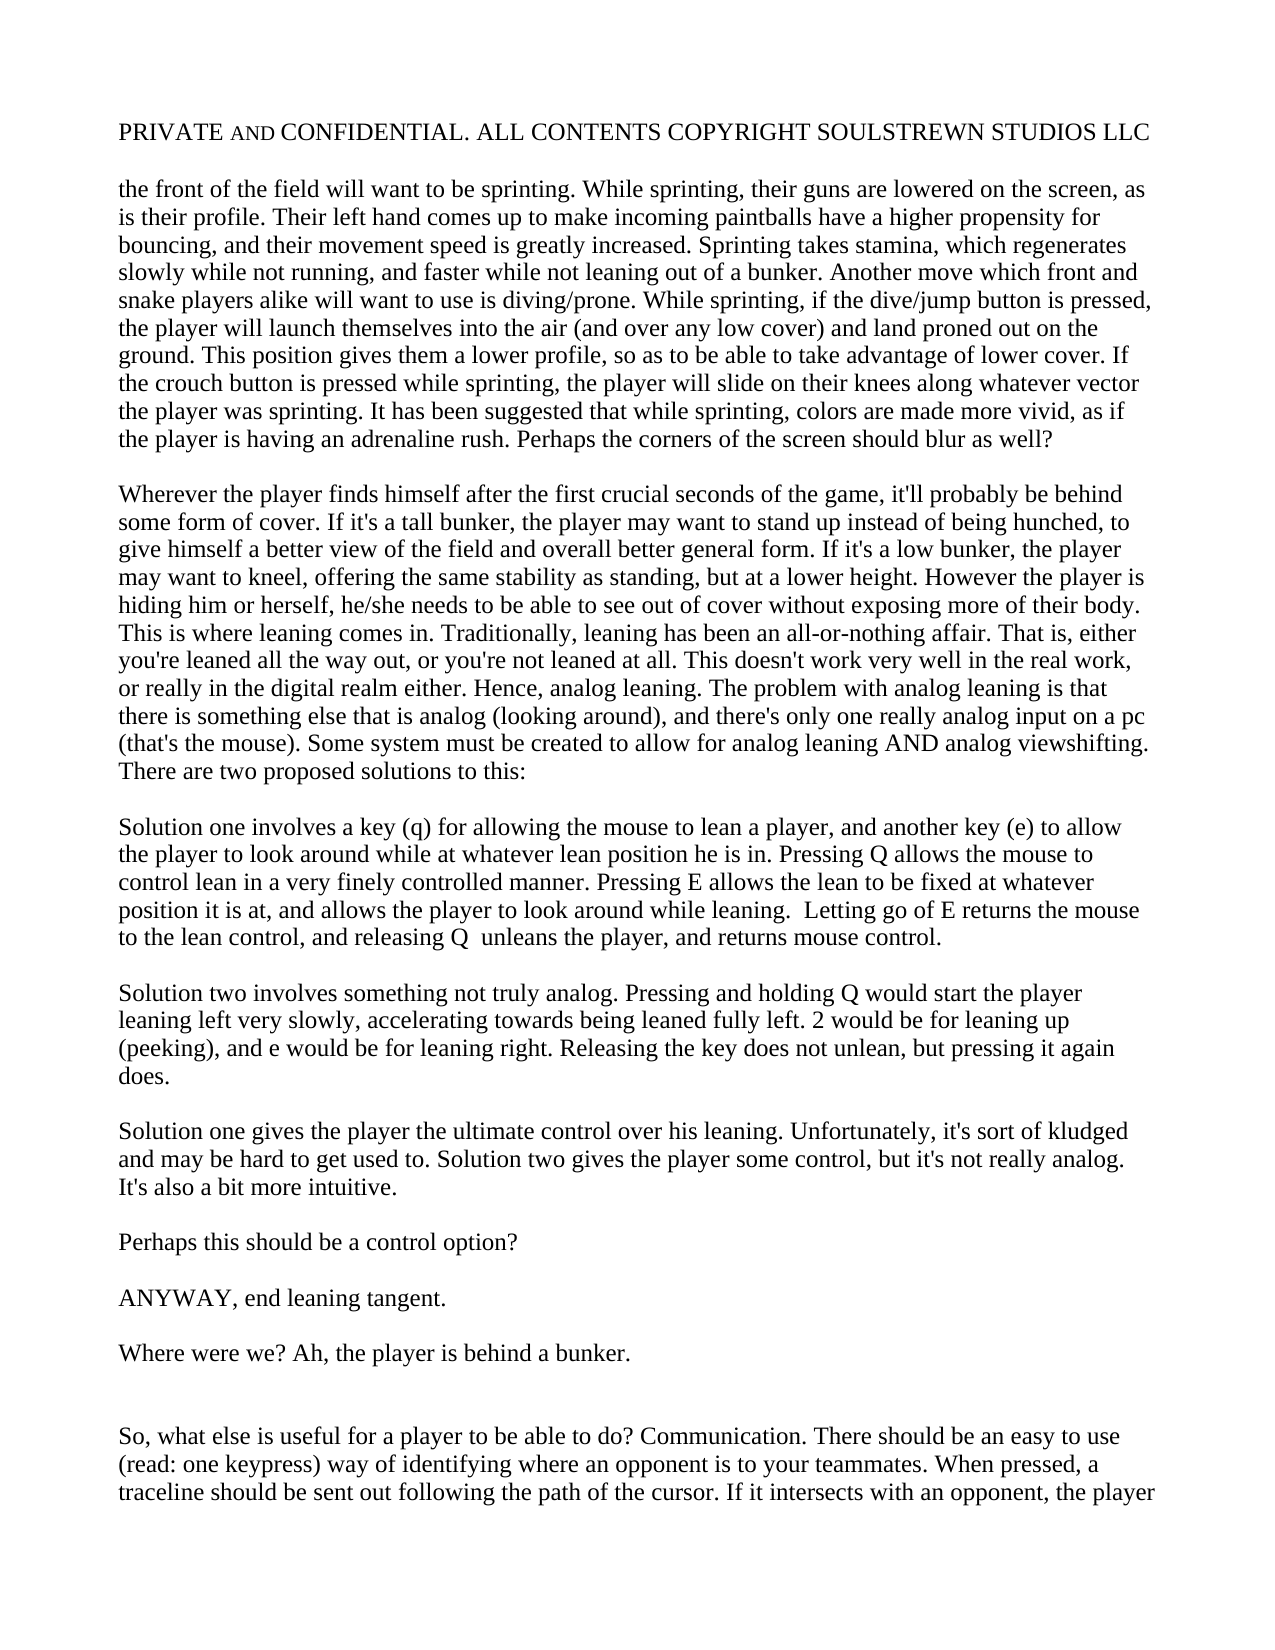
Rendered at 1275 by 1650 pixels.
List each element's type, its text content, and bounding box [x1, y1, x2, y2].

text Solution two involves something not truly analog. Pressing and holding Q would start the player leaning left very slowly, accelerating towards being leaned fully left. 2 would be for leaning up (peeking), and e would be for leaning right. Releasing the key does not unlean, but pressing it again does. [118, 979, 1157, 1090]
text Perhaps this should be a control option? [118, 1228, 1157, 1256]
text the front of the field will want to be sprinting. While sprinting, their guns are lowered on the screen, as is their profile. Their left hand comes up to make incoming paintballs have a higher propensity for bouncing, and their movement speed is greatly increased. Sprinting takes stamina, which regenerates slowly while not running, and faster while not leaning out of a bunker. Another move which front and snake players alike will want to use is diving/prone. While sprinting, if the dive/jump button is pressed, the player will launch themselves into the air (and over any low cover) and land proned out on the ground. This position gives them a lower profile, so as to be able to take advantage of lower cover. If the crouch button is pressed while sprinting, the player will slide on their knees along whatever vector the player was sprinting. It has been suggested that while sprinting, colors are made more vivid, as if the player is having an adrenaline rush. Perhaps the corners of the screen should blur as well? [118, 175, 1157, 452]
text Solution one involves a key (q) for allowing the mouse to lean a player, and another key (e) to allow the player to look around while at whatever lean position he is in. Pressing Q allows the mouse to control lean in a very finely controlled manner. Pressing E allows the lean to be fixed at whatever position it is at, and allows the player to look around while leaning. Letting go of E returns the mouse to the lean control, and releasing Q unleans the player, and returns mouse control. [118, 813, 1157, 951]
text So, what else is useful for a player to be able to do? Communication. There should be an easy to use (read: one keypress) way of identifying where an opponent is to your teammates. When pressed, a traceline should be sent out following the path of the cursor. If it intersects with an opponent, the player [118, 1422, 1157, 1505]
text Wherever the player finds himself after the first crucial seconds of the game, it'll probably be behind some form of cover. If it's a tall bunker, the player may want to stand up instead of being hunched, to give himself a better view of the field and overall better general form. If it's a low bunker, the player may want to kneel, offering the same stability as standing, but at a lower height. However the player is hiding him or herself, he/she needs to be able to see out of cover without exposing more of their body. This is where leaning comes in. Traditionally, leaning has been an all-or-nothing affair. That is, either you're leaned all the way out, or you're not leaned at all. This doesn't work very well in the real work, or really in the digital realm either. Hence, analog leaning. The problem with analog leaning is that there is something else that is analog (looking around), and there's only one really analog input on a pc (that's the mouse). Some system must be created to allow for analog leaning AND analog viewshifting. There are two proposed solutions to this: [118, 480, 1157, 785]
text Solution one gives the player the ultimate control over his leaning. Unfortunately, it's sort of kludged and may be hard to get used to. Solution two gives the player some control, but it's not really analog. It's also a bit more intuitive. [118, 1117, 1157, 1201]
text Where were we? Ah, the player is behind a bunker. [118, 1339, 1157, 1367]
text ANYWAY, end leaning tangent. [118, 1284, 1157, 1311]
